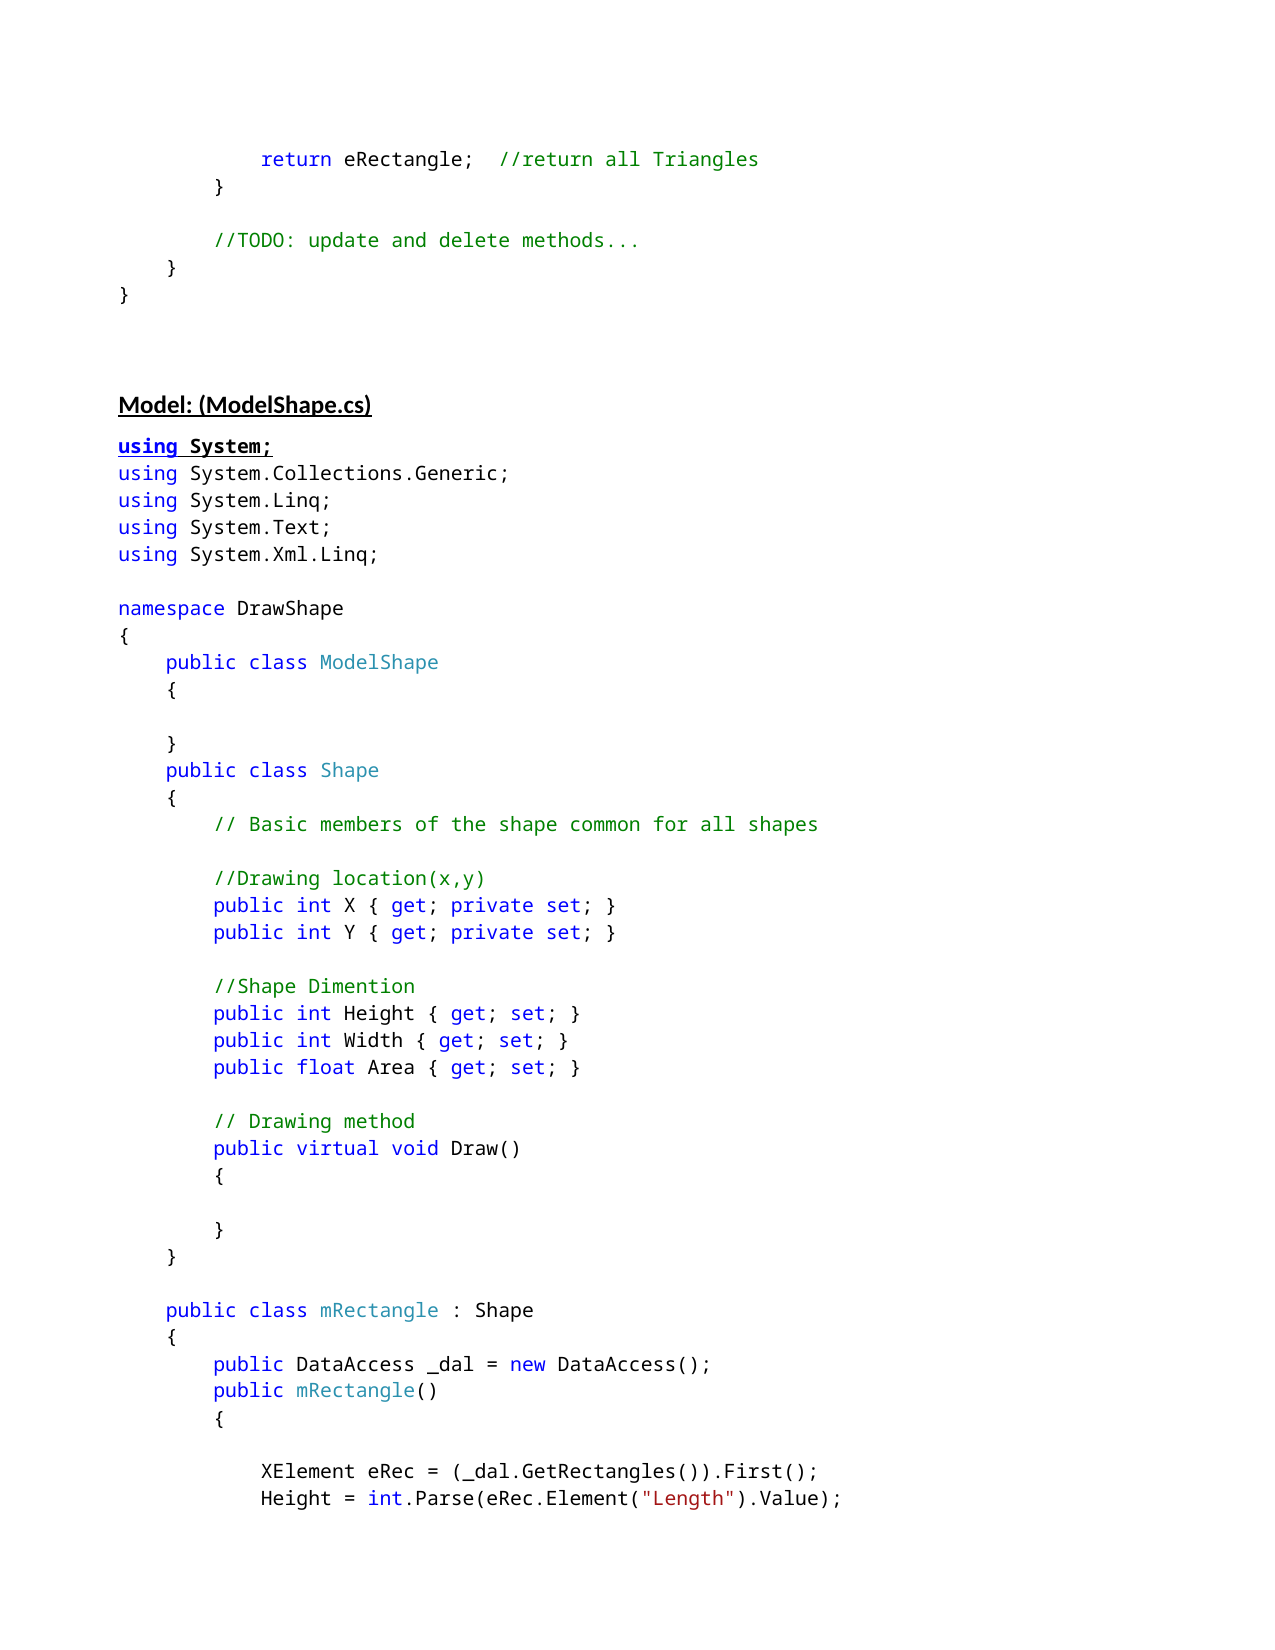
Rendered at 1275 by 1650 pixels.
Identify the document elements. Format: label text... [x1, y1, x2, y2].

text } [118, 172, 1157, 199]
text public mRectangle() [118, 1377, 1157, 1404]
text } [118, 280, 1157, 307]
text using System.Text; [118, 513, 1157, 540]
text //Shape Dimention [118, 972, 1157, 999]
text { [118, 1404, 1157, 1431]
text public class mRectangle : Shape [118, 1296, 1157, 1323]
text } [118, 729, 1157, 756]
text using System.Collections.Generic; [118, 459, 1157, 486]
text Model: (ModelShape.cs) [118, 389, 1157, 420]
text } [118, 253, 1157, 280]
text } [118, 1242, 1157, 1269]
text return eRectangle; //return all Triangles [118, 145, 1157, 172]
text { [118, 621, 1157, 648]
text namespace DrawShape [118, 594, 1157, 621]
text //TODO: update and delete methods... [118, 226, 1157, 253]
text public class ModelShape [118, 648, 1157, 675]
text public int Y { get; private set; } [118, 918, 1157, 945]
text public int Height { get; set; } [118, 999, 1157, 1026]
text { [118, 783, 1157, 810]
text public int Width { get; set; } [118, 1026, 1157, 1053]
text public virtual void Draw() [118, 1134, 1157, 1161]
text public DataAccess _dal = new DataAccess(); [118, 1350, 1157, 1377]
text XElement eRec = (_dal.GetRectangles()).First(); [118, 1458, 1157, 1485]
text public int X { get; private set; } [118, 891, 1157, 918]
text // Drawing method [118, 1107, 1157, 1134]
text { [118, 1161, 1157, 1188]
text // Basic members of the shape common for all shapes [118, 810, 1157, 837]
text //Drawing location(x,y) [118, 864, 1157, 891]
text using System.Linq; [118, 486, 1157, 513]
text } [118, 1215, 1157, 1242]
text using System.Xml.Linq; [118, 540, 1157, 567]
text using System; [118, 432, 1157, 459]
text { [118, 675, 1157, 702]
text Height = int.Parse(eRec.Element("Length").Value); [118, 1485, 1157, 1512]
text { [118, 1323, 1157, 1350]
text public float Area { get; set; } [118, 1053, 1157, 1080]
text public class Shape [118, 756, 1157, 783]
